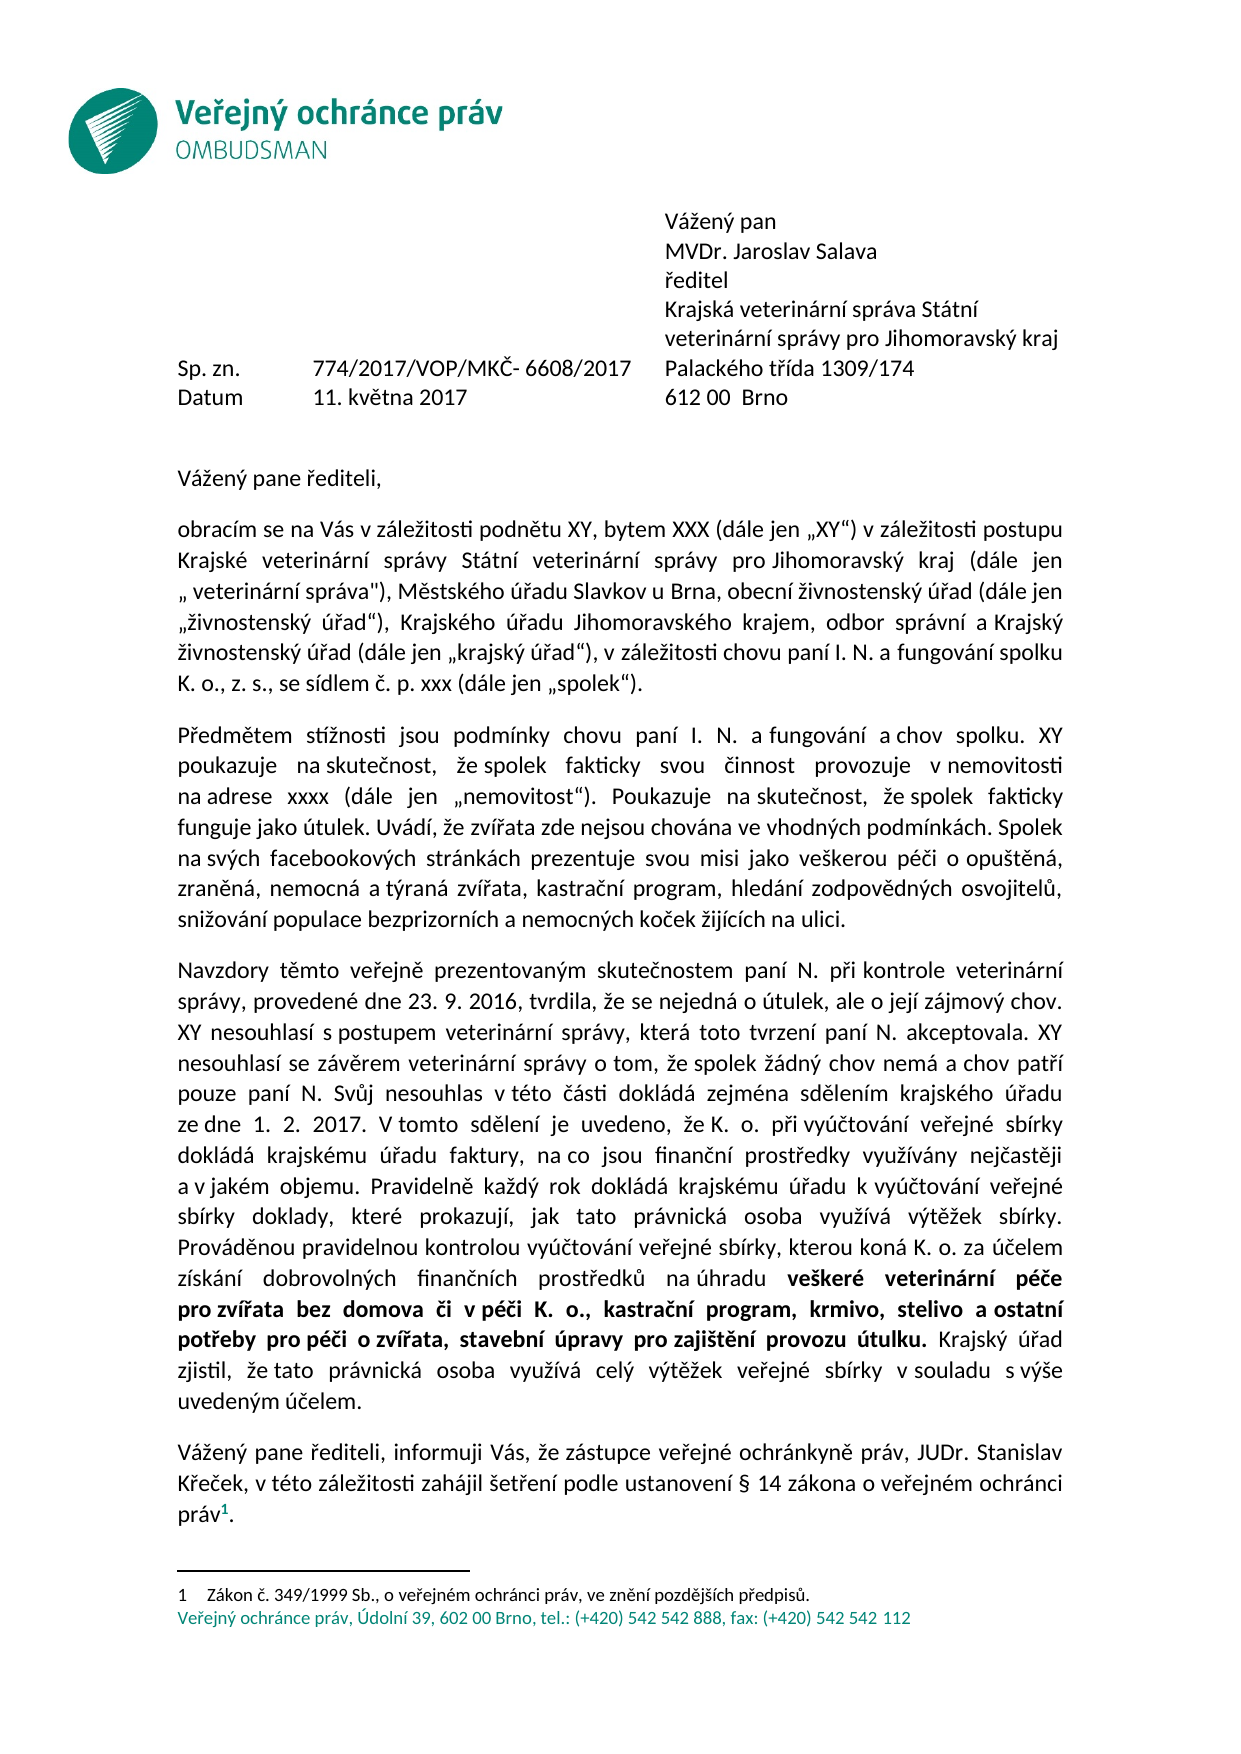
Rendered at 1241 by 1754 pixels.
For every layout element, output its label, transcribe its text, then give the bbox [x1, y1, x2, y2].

table_header 774/2017/VOP/MKČ- 6608/2017 11. května 2017 [312, 206, 664, 411]
text Zákon č. 349/1999 Sb., o veřejném ochránci práv, ve znění pozdějších předpisů. [177, 1583, 1063, 1606]
text Navzdory těmto veřejně prezentovaným skutečnostem paní N. při kontrole veterinární správy, provedené dne 23. 9. 2016, tvrdila, že se nejedná o útulek, ale o její zájmový chov. XY nesouhlasí s postupem veterinární správy, která toto tvrzení paní N. akceptovala. XY nesouhlasí se závěrem veterinární správy o tom, že spolek žádný chov nemá a chov patří pouze paní N. Svůj nesouhlas v této části dokládá zejména sdělením krajského úřadu ze dne 1. 2. 2017. V tomto sdělení je uvedeno, že K. o. při vyúčtování veřejné sbírky dokládá krajskému úřadu faktury, na co jsou finanční prostředky využívány nejčastěji a v jakém objemu. Pravidelně každý rok dokládá krajskému úřadu k vyúčtování veřejné sbírky doklady, které prokazují, jak tato právnická osoba využívá výtěžek sbírky. Prováděnou pravidelnou kontrolou vyúčtování veřejné sbírky, kterou koná K. o. za účelem získání dobrovolných finančních prostředků na úhradu veškeré veterinární péče pro zvířata bez domova či v péči K. o., kastrační program, krmivo, stelivo a ostatní potřeby pro péči o zvířata, stavební úpravy pro zajištění provozu útulku. Krajský úřad zjistil, že tato právnická osoba využívá celý výtěžek veřejné sbírky v souladu s výše uvedeným účelem. [177, 956, 1063, 1415]
table_header Sp. zn. Datum [177, 206, 312, 411]
table_header Vážený pan MVDr. Jaroslav Salava ředitel Krajská veterinární správa Státní veterinární správy pro Jihomoravský kraj Palackého třída 1309/174 612 00 Brno [665, 206, 1063, 411]
text Vážený pane řediteli, [177, 463, 1063, 492]
text obracím se na Vás v záležitosti podnětu XY, bytem XXX (dále jen „XY“) v záležitosti postupu Krajské veterinární správy Státní veterinární správy pro Jihomoravský kraj (dále jen „ veterinární správa"), Městského úřadu Slavkov u Brna, obecní živnostenský úřad (dále jen „živnostenský úřad“), Krajského úřadu Jihomoravského krajem, odbor správní a Krajský živnostenský úřad (dále jen „krajský úřad“), v záležitosti chovu paní I. N. a fungování spolku K. o., z. s., se sídlem č. p. xxx (dále jen „spolek“). [177, 514, 1063, 697]
text Předmětem stížnosti jsou podmínky chovu paní I. N. a fungování a chov spolku. XY poukazuje na skutečnost, že spolek fakticky svou činnost provozuje v nemovitosti na adrese xxxx (dále jen „nemovitost“). Poukazuje na skutečnost, že spolek fakticky funguje jako útulek. Uvádí, že zvířata zde nejsou chována ve vhodných podmínkách. Spolek na svých facebookových stránkách prezentuje svou misi jako veškerou péči o opuštěná, zraněná, nemocná a týraná zvířata, kastrační program, hledání zodpovědných osvojitelů, snižování populace bezprizorních a nemocných koček žijících na ulici. [177, 720, 1063, 933]
text Vážený pane řediteli, informuji Vás, že zástupce veřejné ochránkyně práv, JUDr. Stanislav Křeček, v této záležitosti zahájil šetření podle ustanovení § 14 zákona o veřejném ochránci práv. [177, 1437, 1063, 1528]
